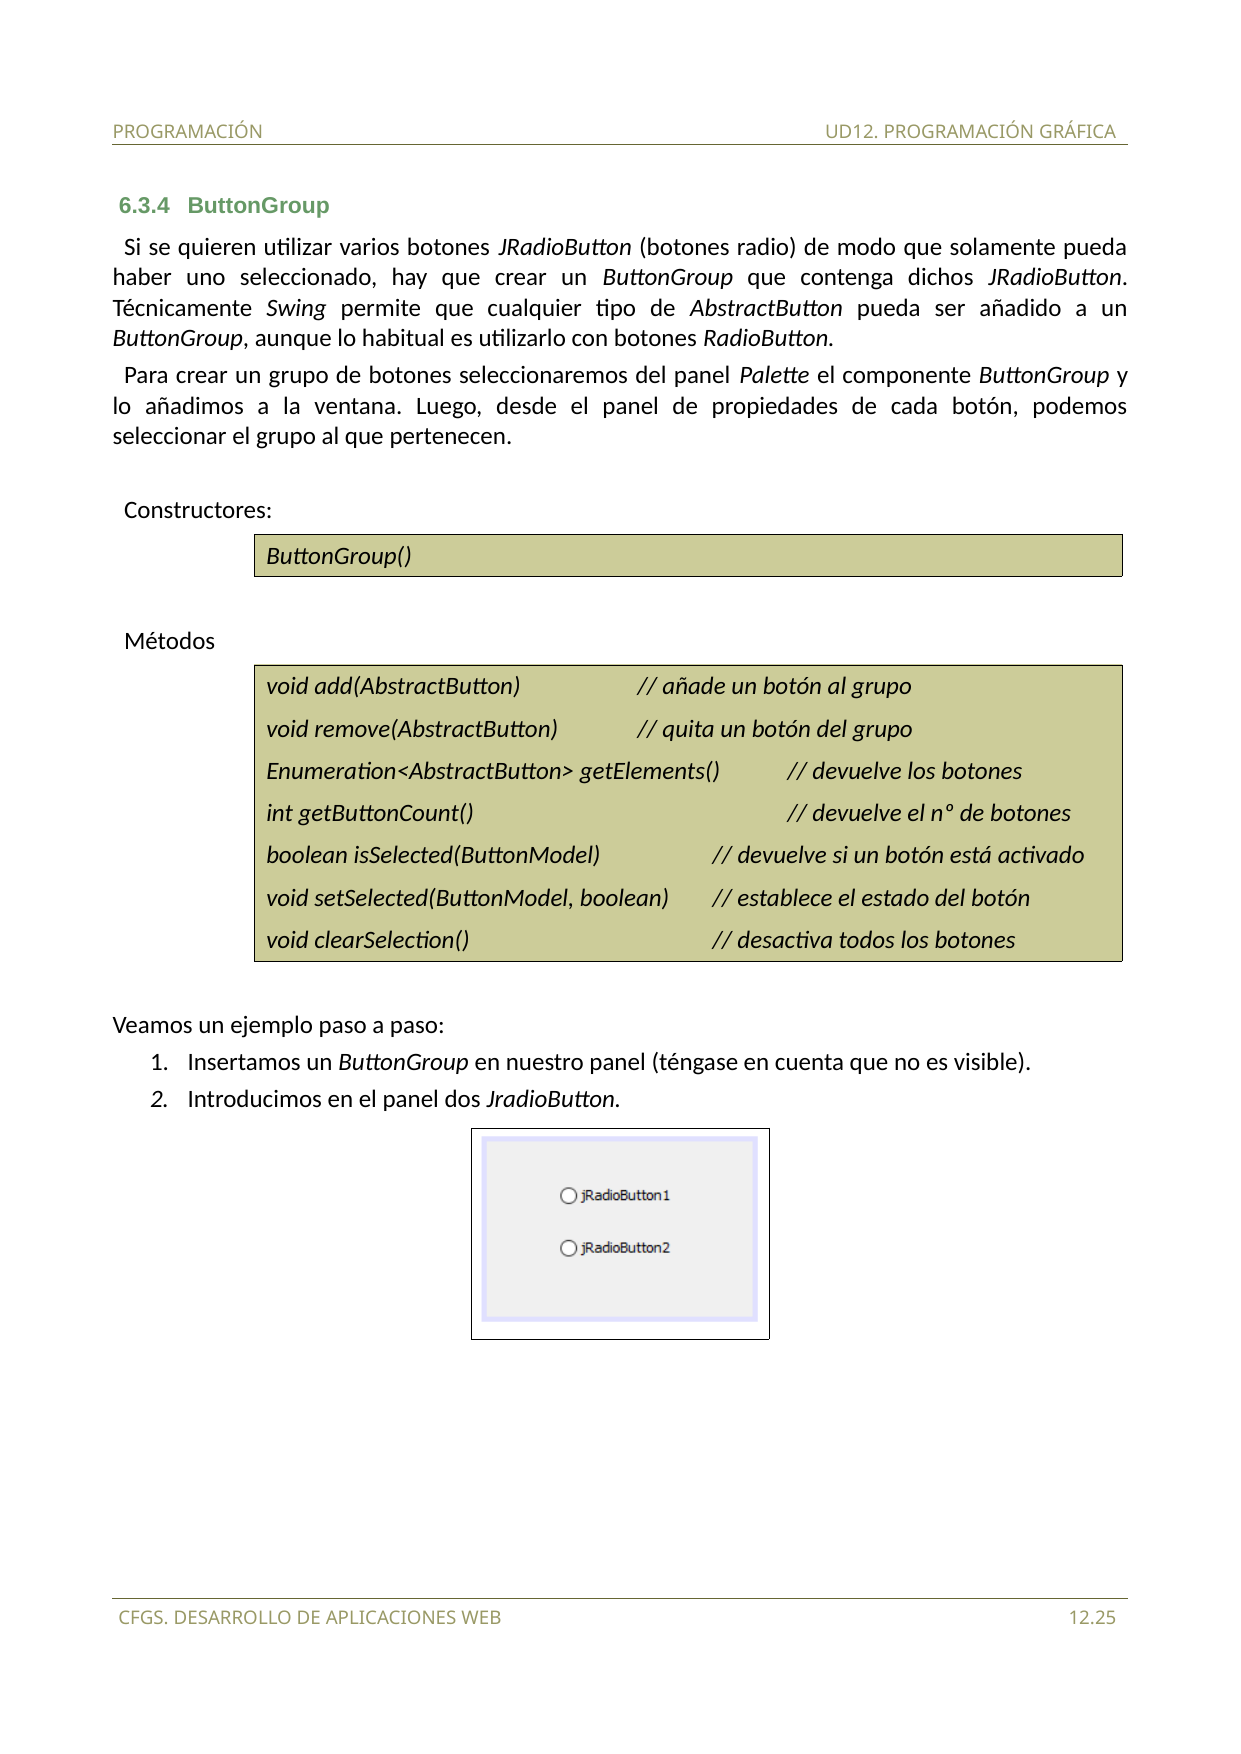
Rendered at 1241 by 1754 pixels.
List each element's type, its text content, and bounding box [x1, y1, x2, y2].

text Constructores: [112, 494, 1128, 525]
text ButtonGroup() [255, 535, 1122, 576]
text Si se quieren utilizar varios botones JRadioButton (botones radio) de modo que solamente pueda haber uno seleccionado, hay que crear un ButtonGroup que contenga dichos JRadioButton. Técnicamente Swing permite que cualquier tipo de AbstractButton pueda ser añadido a un ButtonGroup, aunque lo habitual es utilizarlo con botones RadioButton. [112, 231, 1128, 353]
text void clearSelection() // desactiva todos los botones [255, 918, 1122, 961]
subtitle ButtonGroup [112, 192, 1128, 218]
text void add(AbstractButton) // añade un botón al grupo [255, 666, 1122, 701]
list Introducimos en el panel dos JradioButton. [150, 1083, 1128, 1114]
text int getButtonCount() // devuelve el nº de botones [255, 791, 1122, 828]
text Métodos [112, 625, 1128, 656]
picture [474, 1130, 767, 1336]
text Enumeration<AbstractButton> getElements() // devuelve los botones [255, 749, 1122, 786]
text void setSelected(ButtonModel, boolean) // establece el estado del botón [255, 876, 1122, 912]
text Veamos un ejemplo paso a paso: [112, 1009, 1128, 1040]
text Para crear un grupo de botones seleccionaremos del panel Palette el componente ButtonGroup y lo añadimos a la ventana. Luego, desde el panel de propiedades de cada botón, podemos seleccionar el grupo al que pertenecen. [112, 359, 1128, 451]
text void remove(AbstractButton) // quita un botón del grupo [255, 707, 1122, 743]
list Insertamos un ButtonGroup en nuestro panel (téngase en cuenta que no es visible). [150, 1047, 1128, 1077]
text boolean isSelected(ButtonModel) // devuelve si un botón está activado [255, 834, 1122, 870]
